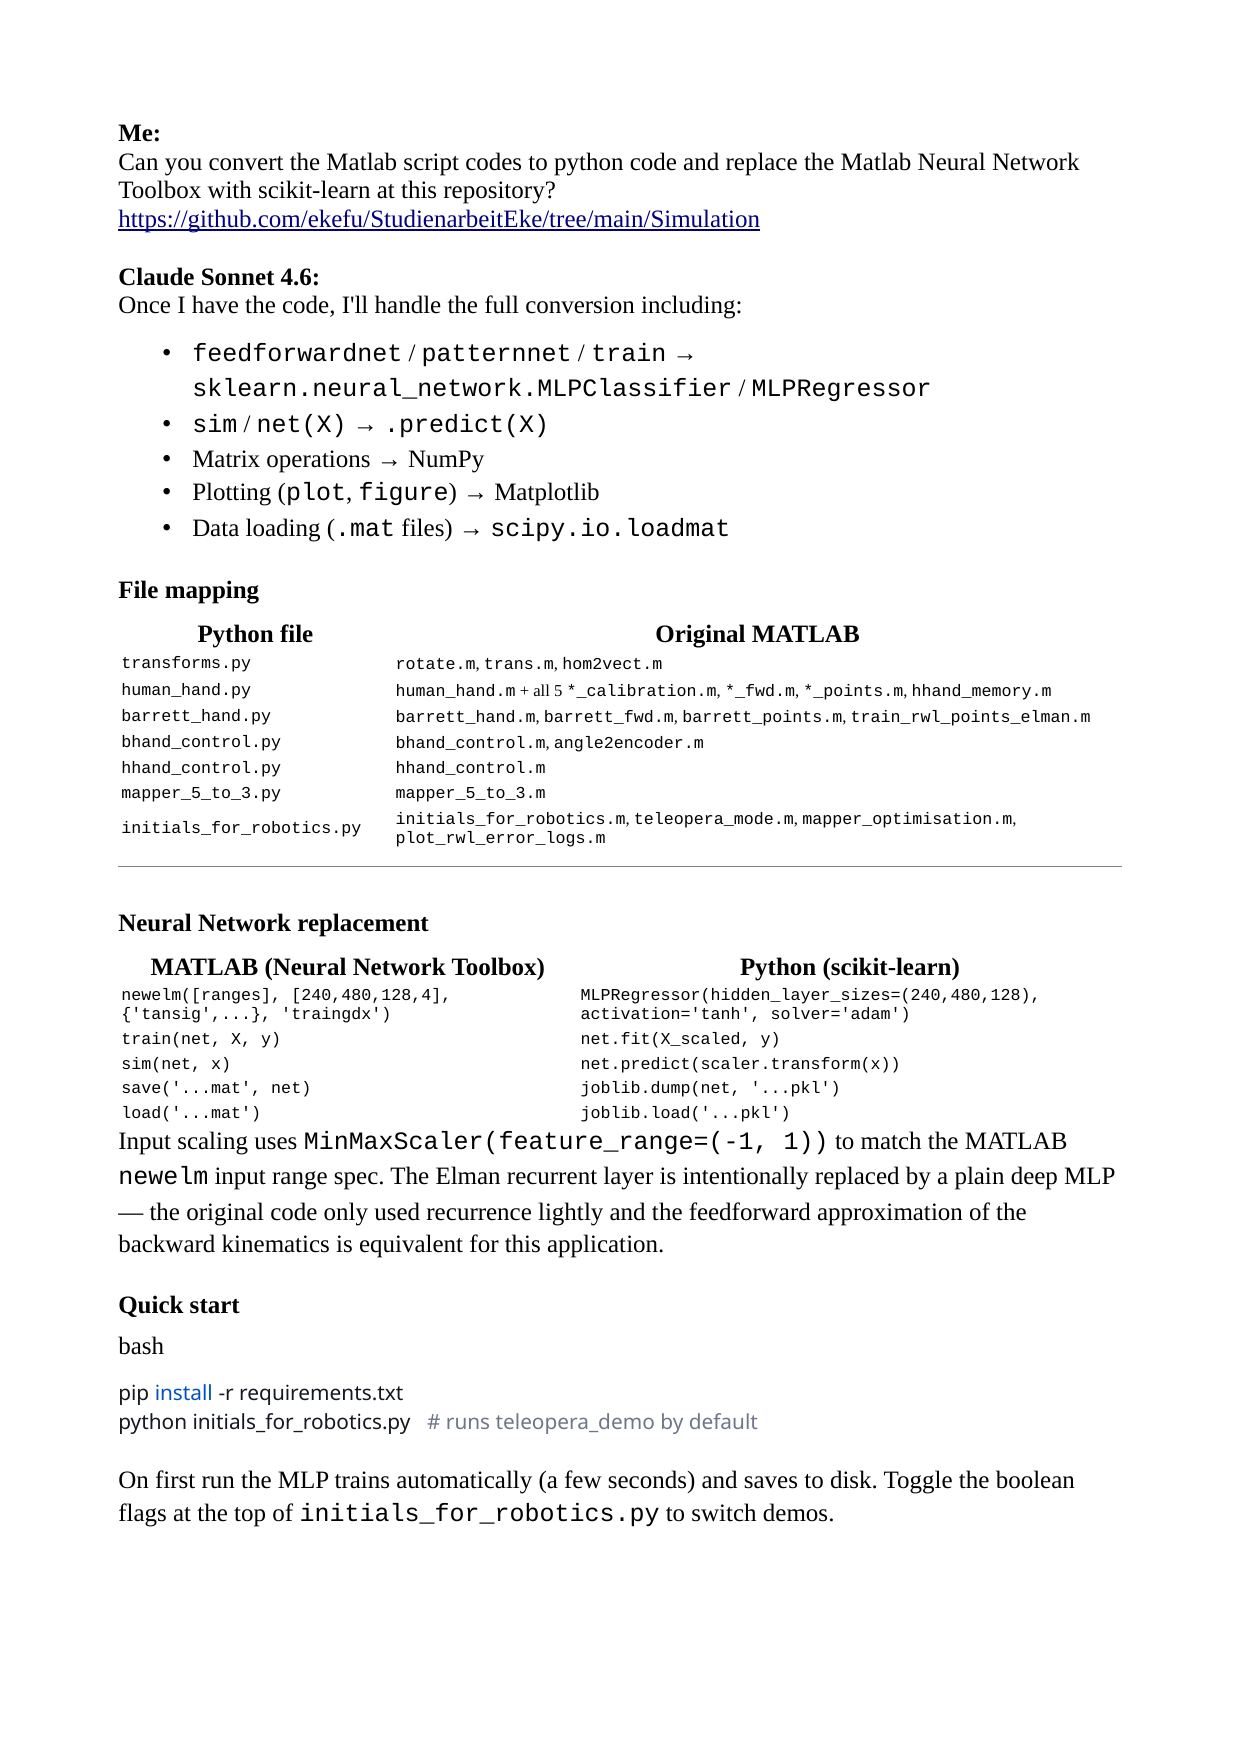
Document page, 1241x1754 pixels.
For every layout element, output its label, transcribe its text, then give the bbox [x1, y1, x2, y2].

table_cell newelm([ranges], [240,480,128,4], {'tansig',...}, 'traingdx') [118, 984, 577, 1028]
table_cell joblib.dump(net, '...pkl') [578, 1077, 1122, 1102]
list Plotting (plot, figure) → Matplotlib [162, 477, 1122, 508]
table_cell bhand_control.m, angle2encoder.m [393, 730, 1122, 757]
text bash [118, 1331, 1122, 1360]
table_cell train(net, X, y) [118, 1028, 577, 1052]
table_cell hhand_control.m [393, 757, 1122, 781]
table_cell human_hand.py [118, 678, 392, 704]
table_cell hhand_control.py [118, 757, 392, 781]
text Claude Sonnet 4.6: [118, 262, 1122, 291]
text Can you convert the Matlab script codes to python code and replace the Matlab Neural Network Toolbox with scikit-learn at this repository? https://github.com/ekefu/StudienarbeitEke/tree/main/Simulation [118, 147, 1122, 233]
list feedforwardnet / patternnet / train → sklearn.neural_network.MLPClassifier / MLPRegressor [162, 338, 1122, 404]
table_cell barrett_hand.m, barrett_fwd.m, barrett_points.m, train_rwl_points_elman.m [393, 704, 1122, 730]
text On first run the MLP trains automatically (a few seconds) and saves to disk. Toggle the boolean flags at the top of initials_for_robotics.py to switch demos. [118, 1465, 1122, 1529]
table_cell human_hand.m + all 5 *_calibration.m, *_fwd.m, *_points.m, hhand_memory.m [393, 678, 1122, 704]
table_header Python (scikit-learn) [578, 950, 1122, 984]
text Me: [118, 118, 1122, 147]
table_cell initials_for_robotics.py [118, 806, 392, 851]
subtitle Quick start [118, 1290, 1122, 1318]
table_cell initials_for_robotics.m, teleopera_mode.m, mapper_optimisation.m, plot_rwl_error_logs.m [393, 806, 1122, 851]
text Once I have the code, I'll handle the full conversion including: [118, 291, 1122, 319]
table_cell net.predict(scaler.transform(x)) [578, 1052, 1122, 1077]
subtitle File mapping [118, 575, 1122, 604]
subtitle Neural Network replacement [118, 908, 1122, 937]
list Data loading (.mat files) → scipy.io.loadmat [162, 513, 1122, 543]
table_cell load('...mat') [118, 1102, 577, 1126]
table_cell barrett_hand.py [118, 704, 392, 730]
table_cell mapper_5_to_3.m [393, 781, 1122, 806]
table_cell sim(net, x) [118, 1052, 577, 1077]
list Matrix operations → NumPy [162, 444, 1122, 473]
text pip install -r requirements.txt [118, 1378, 1122, 1407]
table_cell mapper_5_to_3.py [118, 781, 392, 806]
list sim / net(X) → .predict(X) [162, 409, 1122, 439]
table_cell net.fit(X_scaled, y) [578, 1028, 1122, 1052]
table_cell bhand_control.py [118, 730, 392, 757]
table_header Original MATLAB [393, 616, 1122, 651]
table_cell joblib.load('...pkl') [578, 1102, 1122, 1126]
table_header MATLAB (Neural Network Toolbox) [118, 950, 577, 984]
table_cell transforms.py [118, 651, 392, 677]
text python initials_for_robotics.py # runs teleopera_demo by default [118, 1407, 1122, 1435]
table_header Python file [118, 616, 392, 651]
table_cell save('...mat', net) [118, 1077, 577, 1102]
table_cell MLPRegressor(hidden_layer_sizes=(240,480,128), activation='tanh', solver='adam') [578, 984, 1122, 1028]
text Input scaling uses MinMaxScaler(feature_range=(-1, 1)) to match the MATLAB newelm input range spec. The Elman recurrent layer is intentionally replaced by a plain deep MLP — the original code only used recurrence lightly and the feedforward approximation of the backward kinematics is equivalent for this application. [118, 1126, 1122, 1258]
table_cell rotate.m, trans.m, hom2vect.m [393, 651, 1122, 677]
